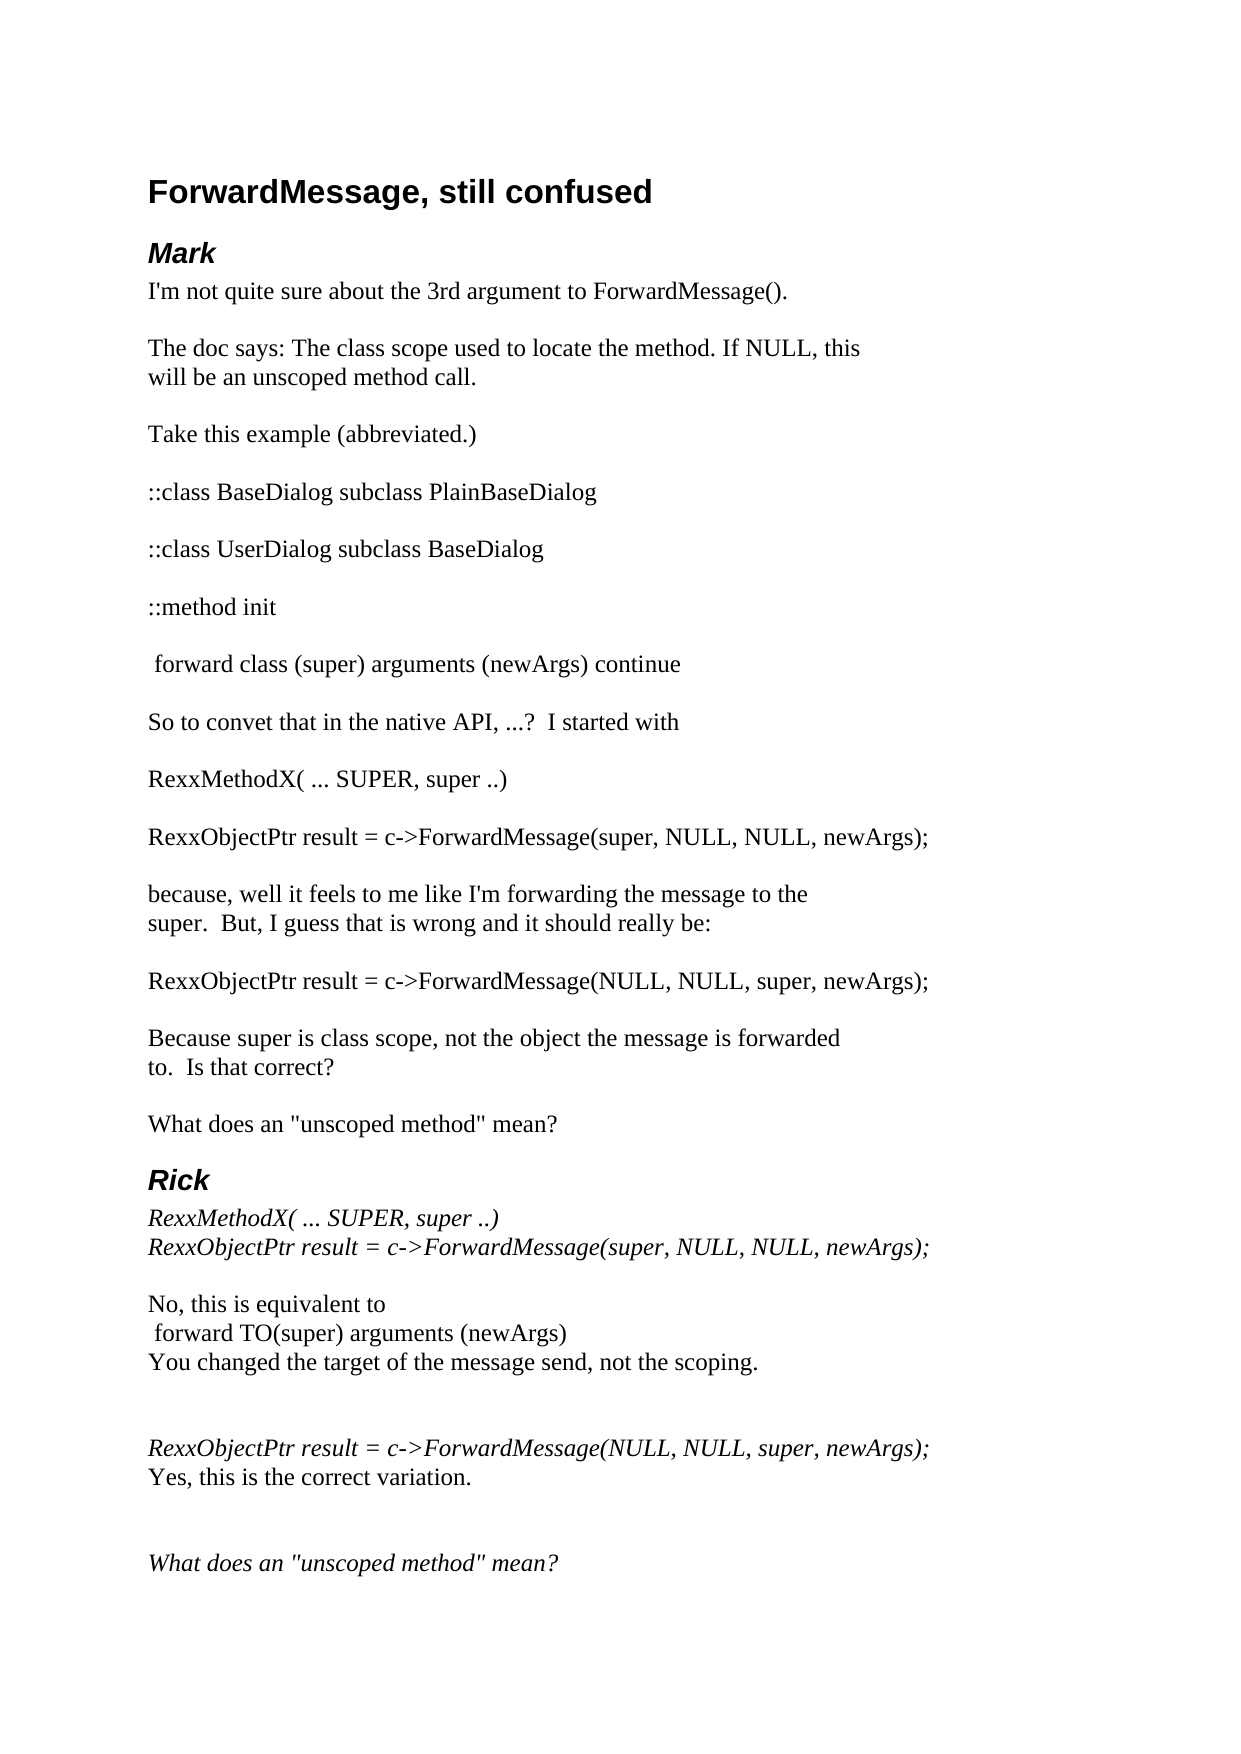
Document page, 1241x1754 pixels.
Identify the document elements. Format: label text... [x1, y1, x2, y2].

subtitle Rick [148, 1163, 1093, 1197]
text RexxMethodX( ... SUPER, super ..) RexxObjectPtr result = c->ForwardMessage(super, NULL, NULL, newArgs); [148, 1203, 1093, 1261]
subtitle Mark [148, 236, 1093, 269]
subtitle ForwardMessage, still confused [148, 173, 1093, 211]
text I'm not quite sure about the 3rd argument to ForwardMessage(). The doc says: The class scope used to locate the method. If NULL, this will be an unscoped method call. Take this example (abbreviated.) ::class BaseDialog subclass PlainBaseDialog ::class UserDialog subclass BaseDialog ::method init forward class (super) arguments (newArgs) continue So to convet that in the native API, ...? I started with RexxMethodX( ... SUPER, super ..) RexxObjectPtr result = c->ForwardMessage(super, NULL, NULL, newArgs); because, well it feels to me like I'm forwarding the message to the super. But, I guess that is wrong and it should really be: RexxObjectPtr result = c->ForwardMessage(NULL, NULL, super, newArgs); Because super is class scope, not the object the message is forwarded to. Is that correct? What does an "unscoped method" mean? [148, 276, 1093, 1138]
text What does an "unscoped method" mean? [148, 1548, 1093, 1577]
text No, this is equivalent to forward TO(super) arguments (newArgs) You changed the target of the message send, not the scoping. [148, 1289, 1093, 1376]
text RexxObjectPtr result = c->ForwardMessage(NULL, NULL, super, newArgs); [148, 1433, 1093, 1462]
text Yes, this is the correct variation. [148, 1462, 1093, 1491]
